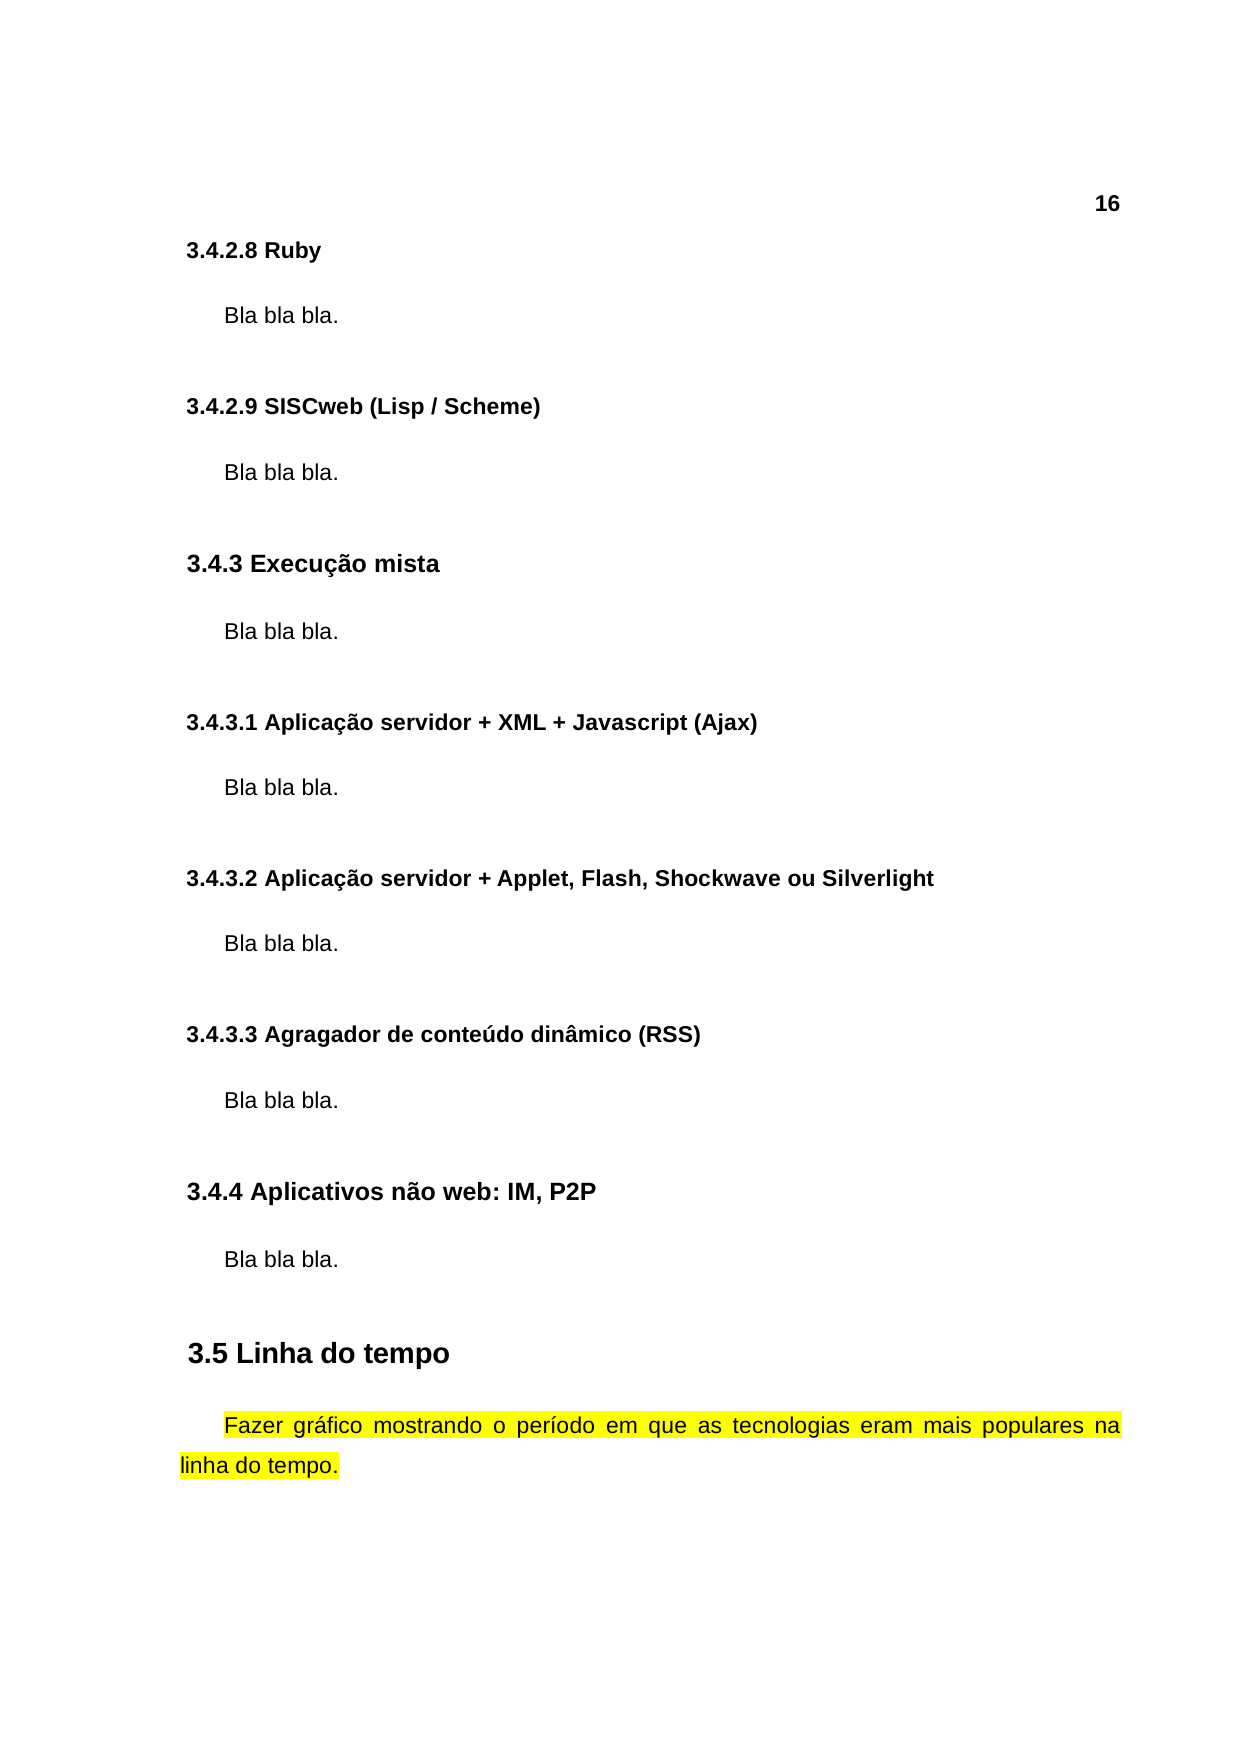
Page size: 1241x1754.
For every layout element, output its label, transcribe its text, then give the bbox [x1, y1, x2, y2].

text Bla bla bla. [180, 930, 1122, 957]
subtitle SISCweb (Lisp / Scheme) [180, 392, 1122, 419]
text Bla bla bla. [180, 458, 1122, 485]
subtitle Aplicativos não web: IM, P2P [180, 1177, 1122, 1206]
text Fazer gráfico mostrando o período em que as tecnologias eram mais populares na linha do tempo. [180, 1411, 1122, 1479]
subtitle Aplicação servidor + XML + Javascript (Ajax) [180, 708, 1122, 735]
subtitle Aplicação servidor + Applet, Flash, Shockwave ou Silverlight [180, 864, 1122, 891]
subtitle Execução mista [180, 549, 1122, 578]
subtitle Agragador de conteúdo dinâmico (RSS) [180, 1020, 1122, 1047]
text Bla bla bla. [180, 1245, 1122, 1272]
text Bla bla bla. [180, 302, 1122, 329]
subtitle Linha do tempo [180, 1336, 1122, 1369]
text Bla bla bla. [180, 773, 1122, 801]
text Bla bla bla. [180, 617, 1122, 644]
subtitle Ruby [180, 236, 1122, 263]
text Bla bla bla. [180, 1086, 1122, 1113]
